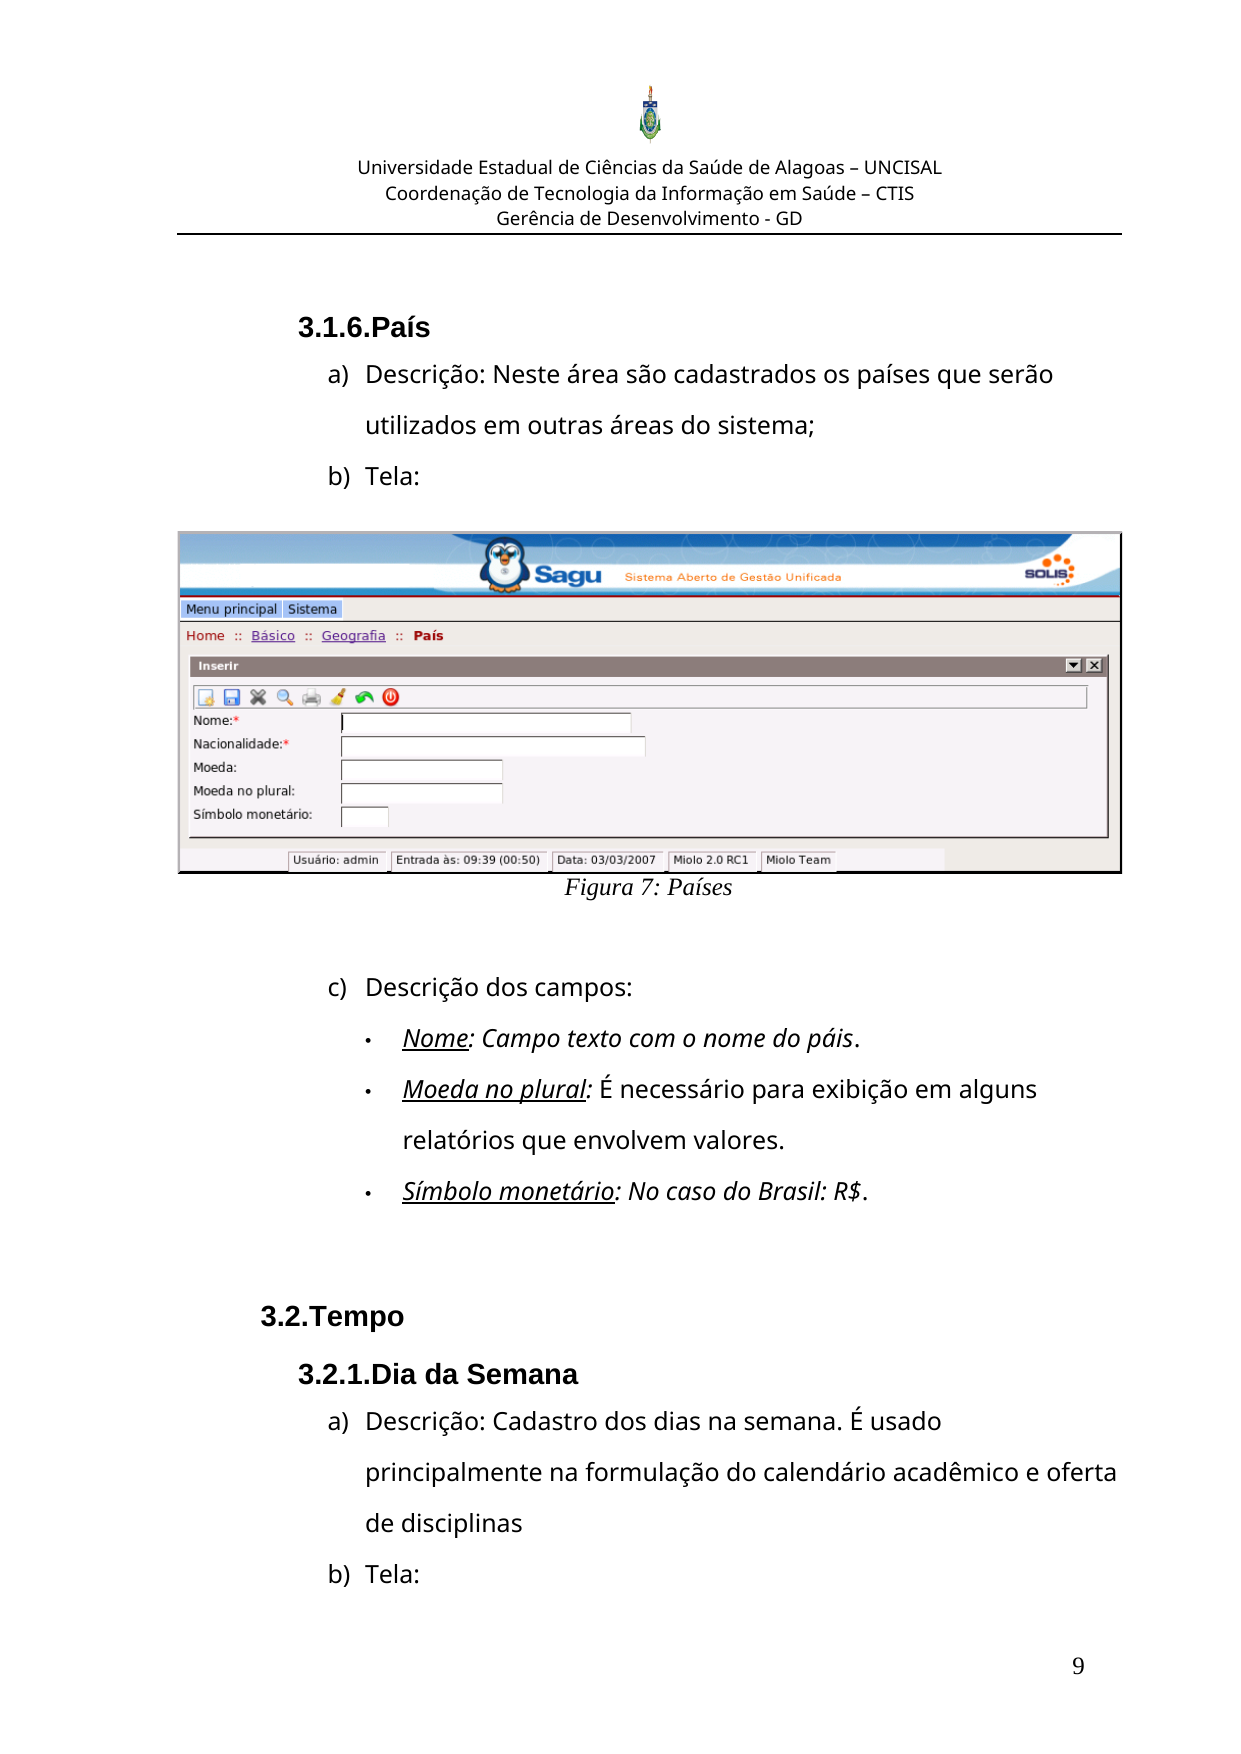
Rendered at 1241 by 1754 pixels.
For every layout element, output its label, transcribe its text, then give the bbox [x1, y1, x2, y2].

subtitle País [290, 311, 1122, 344]
picture [638, 82, 662, 146]
list Descrição: Cadastro dos dias na semana. É usado principalmente na formulação do calendário acadêmico e oferta de disciplinas [327, 1403, 1122, 1539]
list Moeda no plural: É necessário para exibição em alguns relatórios que envolvem valores. [365, 1071, 1122, 1156]
subtitle Tempo [252, 1300, 1122, 1333]
list Símbolo monetário: No caso do Brasil: R$. [365, 1173, 1122, 1207]
subtitle Dia da Semana [290, 1358, 1122, 1391]
list Descrição: Neste área são cadastrados os países que serão utilizados em outras áreas do sistema; [327, 356, 1122, 441]
list Tela: [327, 1556, 1122, 1590]
text Figura 7: Países [177, 874, 1122, 901]
picture [177, 531, 1123, 874]
list Descrição dos campos: [327, 969, 1122, 1003]
list Nome: Campo texto com o nome do páis. [365, 1020, 1122, 1054]
list Tela: [327, 458, 1122, 492]
